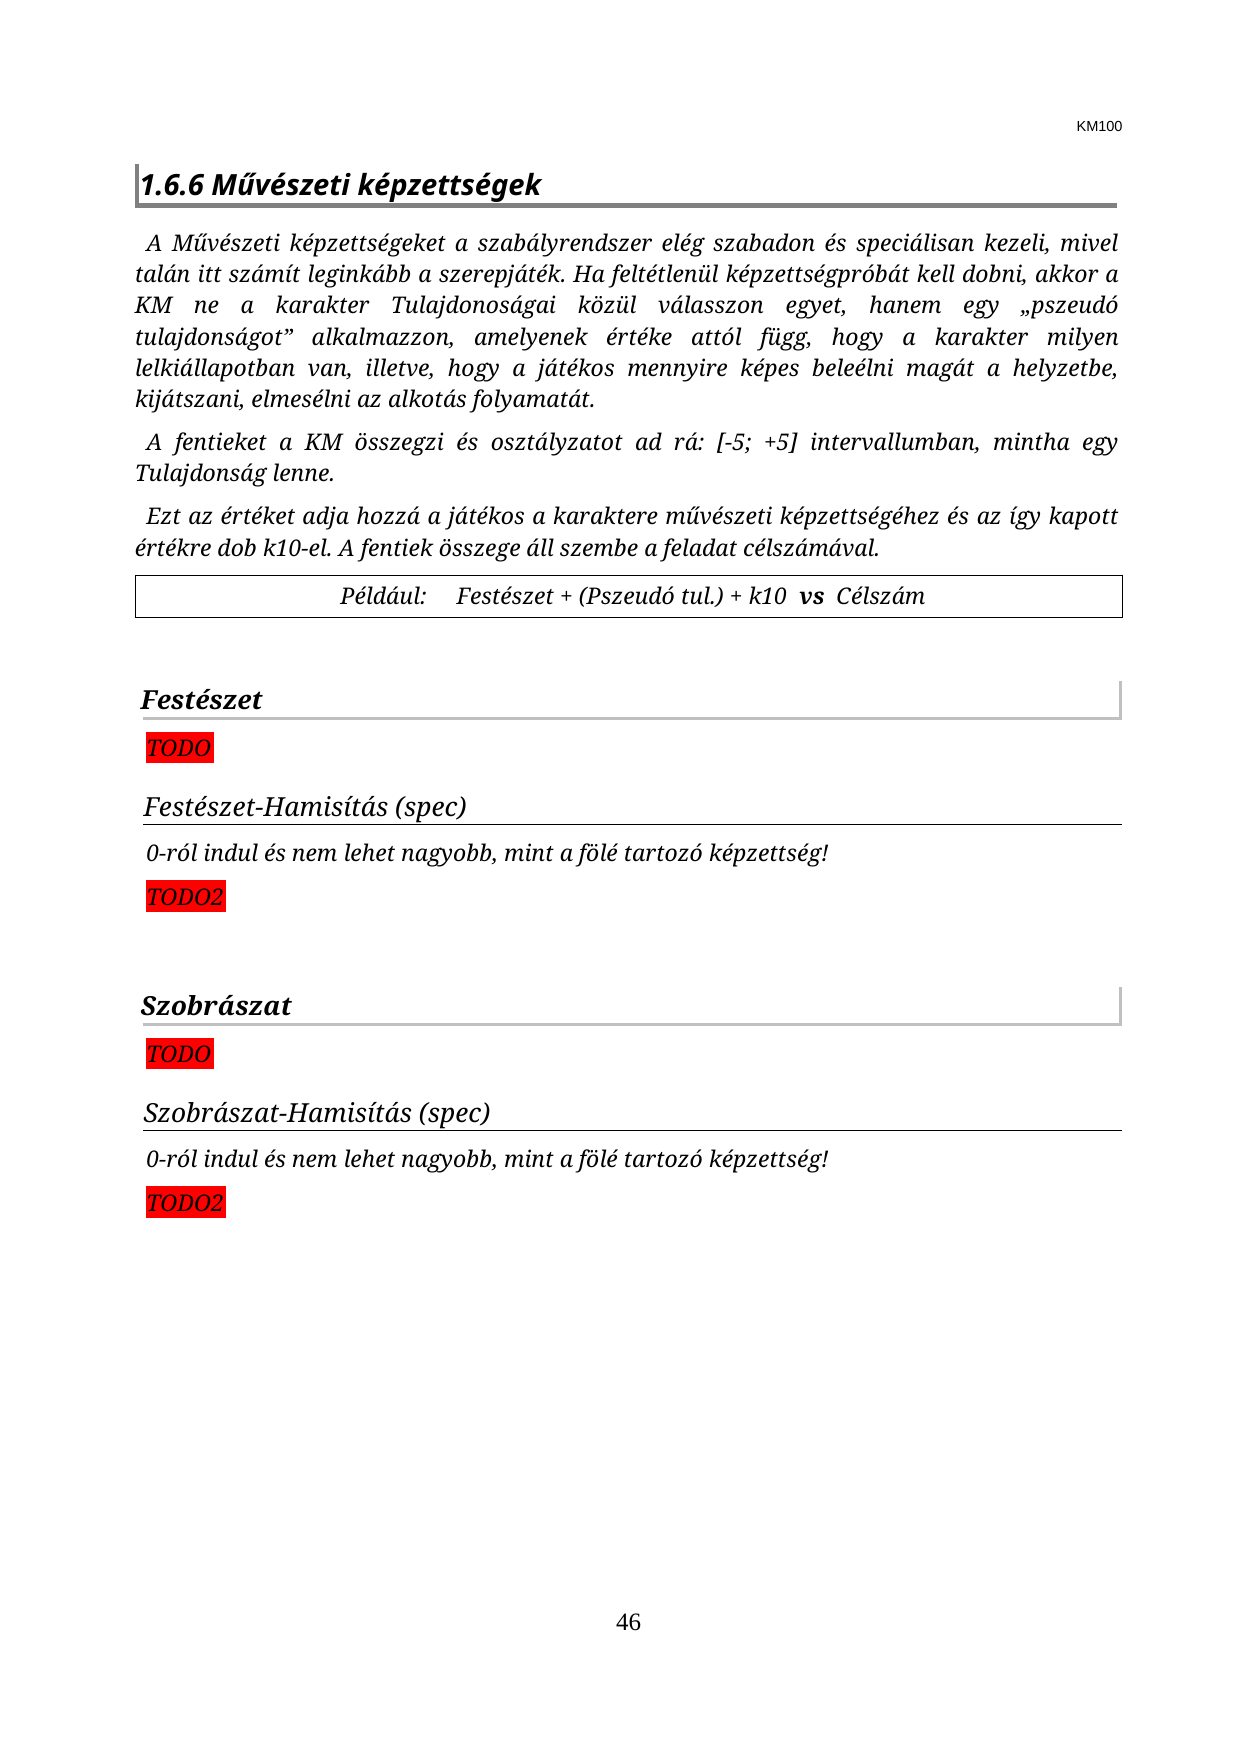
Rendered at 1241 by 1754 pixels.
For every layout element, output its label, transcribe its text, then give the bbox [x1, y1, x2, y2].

text TODO [134, 1038, 1122, 1069]
text A fentieket a KM összegzi és osztályzatot ad rá: [-5; +5] intervallumban, mintha egy Tulajdonság lenne. [134, 426, 1122, 488]
subtitle Szobrászat [140, 987, 1119, 1023]
text TODO2 [134, 880, 1122, 912]
subtitle Művészeti képzettségek [139, 164, 1122, 204]
text TODO2 [134, 1186, 1122, 1218]
text TODO [134, 732, 1122, 763]
text A Művészeti képzettségeket a szabályrendszer elég szabadon és speciálisan kezeli, mivel talán itt számít leginkább a szerepjáték. Ha feltétlenül képzettségpróbát kell dobni, akkor a KM ne a karakter Tulajdonoságai közül válasszon egyet, hanem egy „pszeudó tulajdonságot” alkalmazzon, amelyenek értéke attól függ, hogy a karakter milyen lelkiállapotban van, illetve, hogy a játékos mennyire képes beleélni magát a helyzetbe, kijátszani, elmesélni az alkotás folyamatát. [134, 227, 1122, 414]
text 0-ról indul és nem lehet nagyobb, mint a fölé tartozó képzettség! [134, 1143, 1122, 1175]
text 0-ról indul és nem lehet nagyobb, mint a fölé tartozó képzettség! [134, 837, 1122, 869]
subtitle Festészet [140, 681, 1119, 717]
text Ezt az értéket adja hozzá a játékos a karaktere művészeti képzettségéhez és az így kapott értékre dob k10-el. A fentiek összege áll szembe a feladat célszámával. [134, 500, 1122, 563]
subtitle Festészet-Hamisítás (spec) [143, 788, 1122, 824]
subtitle Szobrászat-Hamisítás (spec) [143, 1094, 1122, 1130]
table_header Például: Festészet + (Pszeudó tul.) + k10 vs Célszám [136, 576, 1122, 617]
